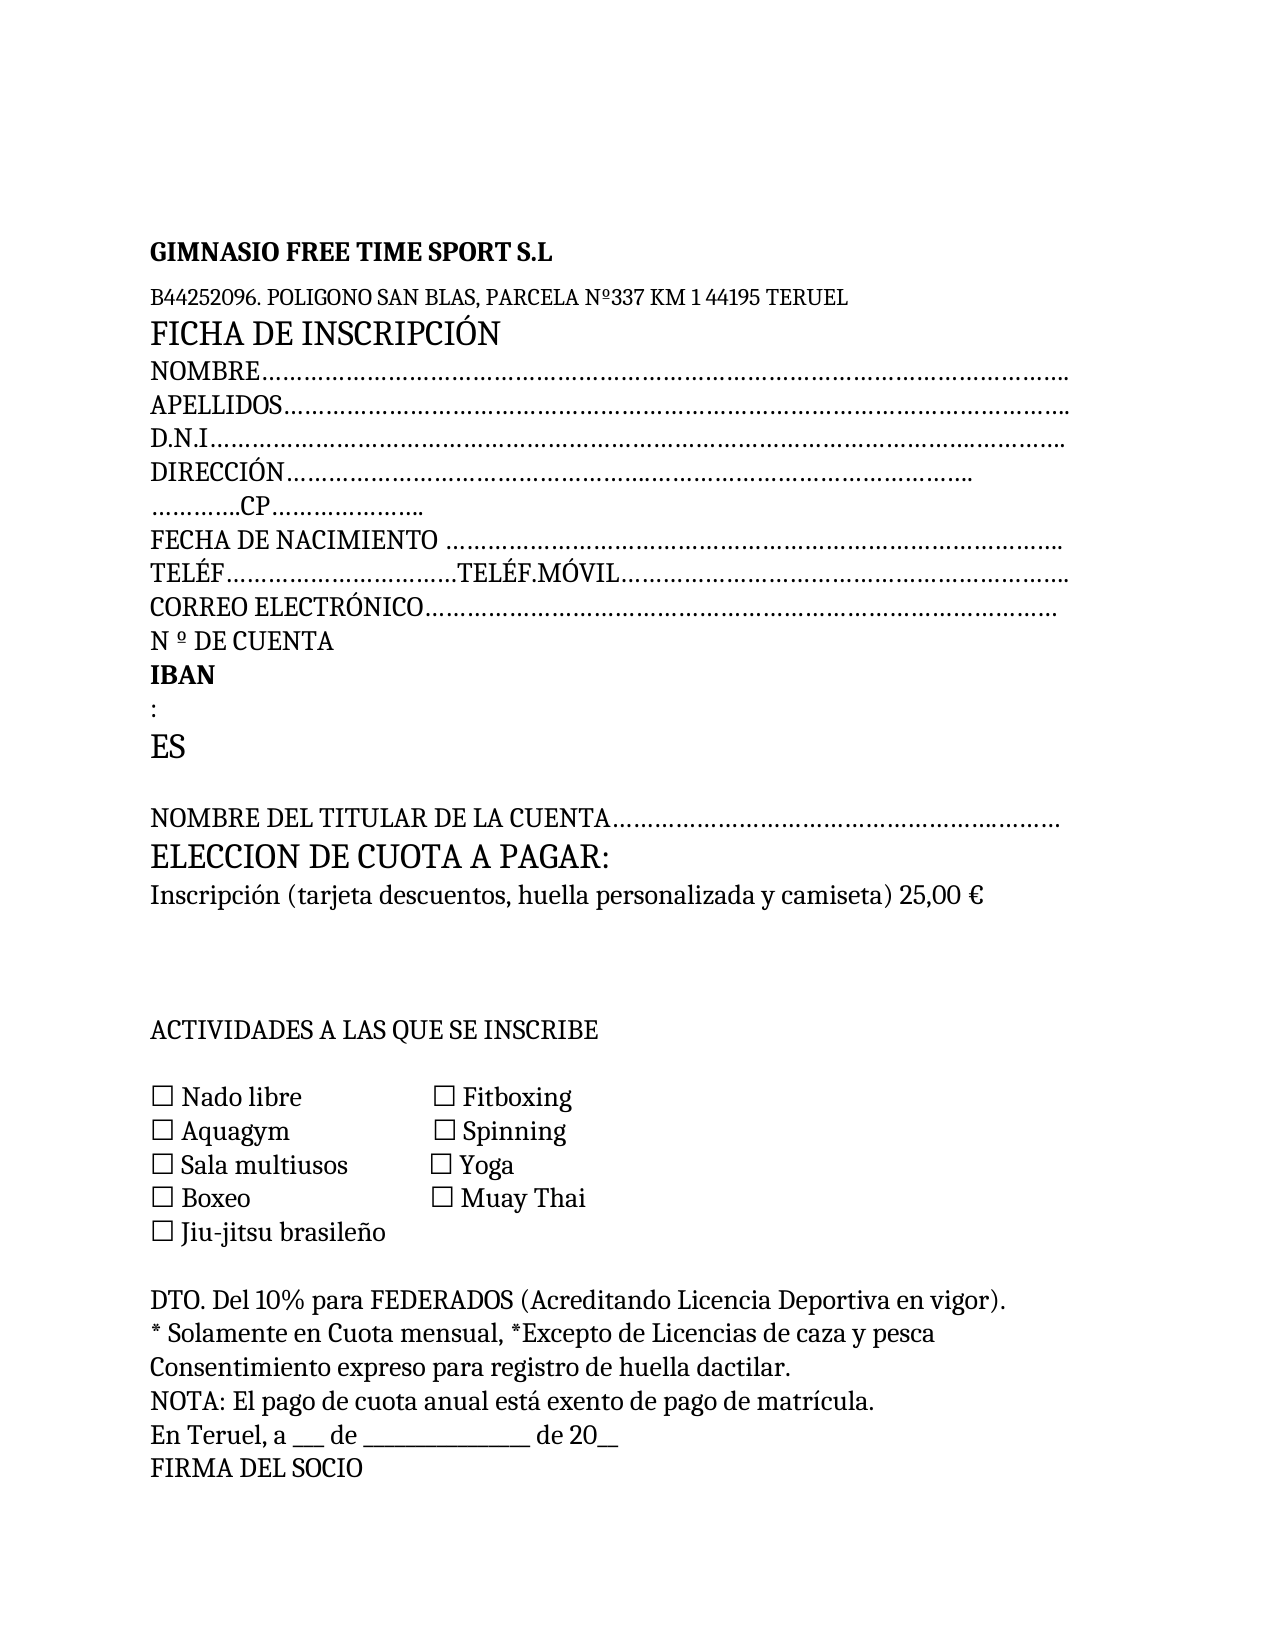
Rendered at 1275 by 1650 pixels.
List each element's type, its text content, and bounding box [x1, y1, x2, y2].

text CORREO ELECTRÓNICO……………………………………………………………………………… [150, 590, 1125, 624]
text Consentimiento expreso para registro de huella dactilar. [150, 1350, 1125, 1384]
text APELLIDOS…………………………………………………………………………………………………. [150, 387, 1125, 421]
text * Solamente en Cuota mensual, *Excepto de Licencias de caza y pesca [150, 1316, 1125, 1350]
text ☐ Jiu-jitsu brasileño [150, 1215, 1125, 1249]
text NOMBRE DEL TITULAR DE LA CUENTA……………………………………………….……… [150, 801, 1125, 835]
text ☐ Sala multiusos ☐ Yoga [150, 1147, 1125, 1181]
text ☐ Nado libre ☐ Fitboxing [150, 1080, 1125, 1114]
text En Teruel, a ___ de ________________ de 20__ [150, 1417, 1125, 1451]
text B44252096. POLIGONO SAN BLAS, PARCELA Nº337 KM 1 44195 TERUEL [150, 269, 1125, 311]
text DIRECCIÓN…………………………………………….………………………………………. ………….CP…………………. [150, 455, 1125, 522]
text ☐ Aquagym ☐ Spinning [150, 1114, 1125, 1147]
text N º DE CUENTA [150, 624, 1125, 657]
text ELECCION DE CUOTA A PAGAR: [150, 835, 1125, 877]
text NOTA: El pago de cuota anual está exento de pago de matrícula. [150, 1384, 1125, 1417]
text DTO. Del 10% para FEDERADOS (Acreditando Licencia Deportiva en vigor). [150, 1282, 1125, 1316]
text D.N.I……………………………………………………………………………………………….…………. [150, 421, 1125, 455]
text FECHA DE NACIMIENTO ……………………………………………………………………………. [150, 522, 1125, 556]
text Inscripción (tarjeta descuentos, huella personalizada y camiseta) 25,00 € [150, 877, 1125, 911]
text TELÉF……………………………TELÉF.MÓVIL………………………………………………………. [150, 556, 1125, 590]
text NOMBRE……………………………………………………………………………………………………. [150, 354, 1125, 387]
text ACTIVIDADES A LAS QUE SE INSCRIBE [150, 1012, 1125, 1046]
text IBAN [150, 657, 1125, 691]
text FIRMA DEL SOCIO [150, 1451, 1125, 1485]
text FICHA DE INSCRIPCIÓN [150, 311, 1125, 354]
text GIMNASIO FREE TIME SPORT S.L [150, 235, 1125, 269]
text : [150, 691, 1125, 725]
text ☐ Boxeo ☐ Muay Thai [150, 1181, 1125, 1215]
text ES [150, 725, 1125, 767]
